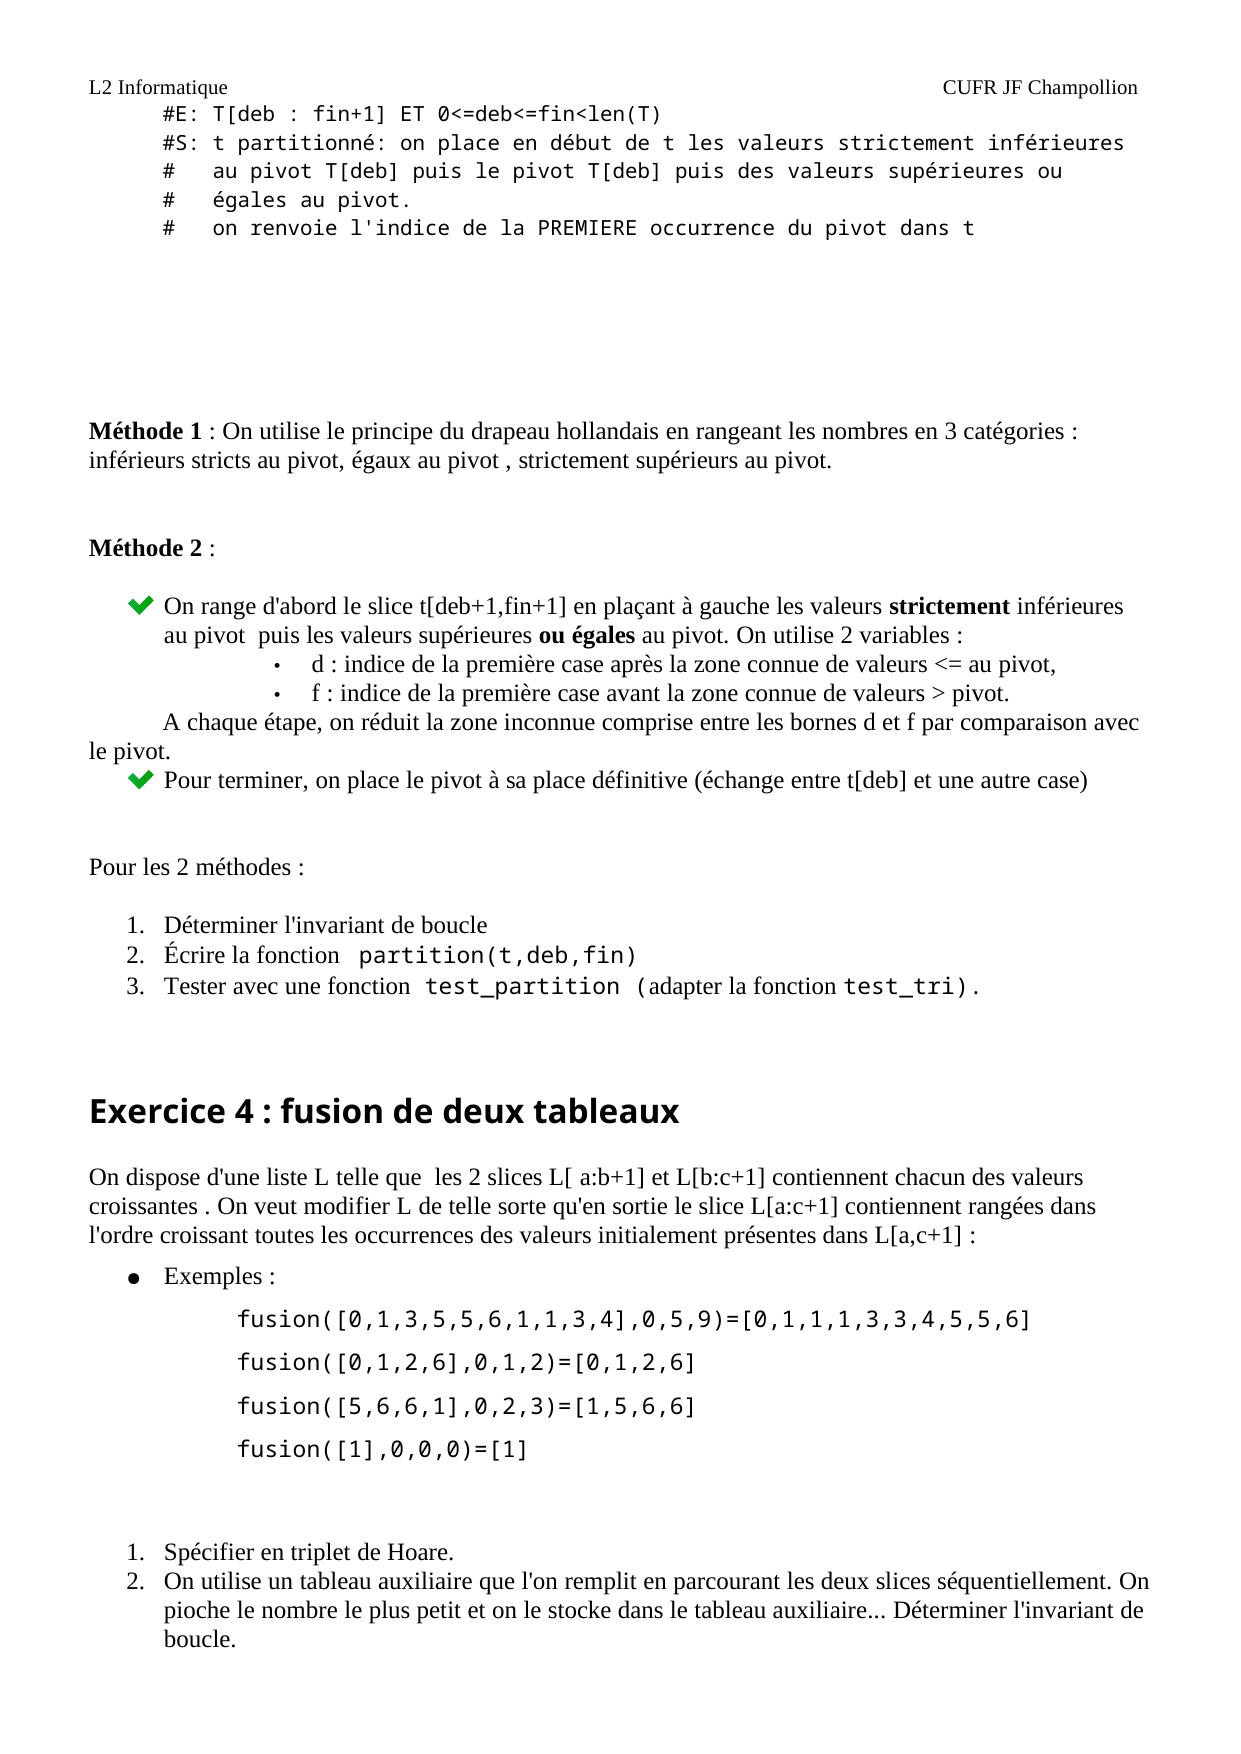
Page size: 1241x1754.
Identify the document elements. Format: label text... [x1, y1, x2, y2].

list Tester avec une fonction test_partition (adapter la fonction test_tri). [126, 970, 1151, 1001]
text Exercice 4 : fusion de deux tableaux [89, 1087, 1151, 1133]
text # égales au pivot. [89, 185, 1151, 213]
list Pour terminer, on place le pivot à sa place définitive (échange entre t[deb] et une autre case) [126, 765, 1151, 794]
text # on renvoie l'indice de la PREMIERE occurrence du pivot dans t [89, 213, 1151, 242]
text A chaque étape, on réduit la zone inconnue comprise entre les bornes d et f par comparaison avec le pivot. [89, 707, 1151, 765]
text Méthode 1 : On utilise le principe du drapeau hollandais en rangeant les nombres en 3 catégories : inférieurs stricts au pivot, égaux au pivot , strictement supérieurs au pivot. [89, 416, 1151, 474]
text Méthode 2 : [89, 532, 1151, 561]
text #E: T[deb : fin+1] ET 0<=deb<=fin<len(T) [89, 99, 1151, 128]
list Déterminer l'invariant de boucle [126, 910, 1151, 939]
list Écrire la fonction partition(t,deb,fin) [126, 939, 1151, 970]
text On dispose d'une liste L telle que les 2 slices L[ a:b+1] et L[b:c+1] contiennent chacun des valeurs croissantes . On veut modifier L de telle sorte qu'en sortie le slice L[a:c+1] contiennent rangées dans l'ordre croissant toutes les occurrences des valeurs initialement présentes dans L[a,c+1] : [89, 1162, 1151, 1249]
list d : indice de la première case après la zone connue de valeurs <= au pivot, [274, 649, 1151, 678]
text fusion([0,1,2,6],0,1,2)=[0,1,2,6] [89, 1346, 1151, 1377]
text fusion([0,1,3,5,5,6,1,1,3,4],0,5,9)=[0,1,1,1,3,3,4,5,5,6] [89, 1303, 1151, 1334]
list Exemples : [126, 1261, 1151, 1290]
list On utilise un tableau auxiliaire que l'on remplit en parcourant les deux slices séquentiellement. On pioche le nombre le plus petit et on le stocke dans le tableau auxiliaire... Déterminer l'invariant de boucle. [126, 1566, 1151, 1653]
text #S: t partitionné: on place en début de t les valeurs strictement inférieures # au pivot T[deb] puis le pivot T[deb] puis des valeurs supérieures ou [89, 128, 1151, 185]
list Spécifier en triplet de Hoare. [126, 1537, 1151, 1566]
text fusion([1],0,0,0)=[1] [89, 1433, 1151, 1464]
list f : indice de la première case avant la zone connue de valeurs > pivot. [274, 678, 1151, 707]
list On range d'abord le slice t[deb+1,fin+1] en plaçant à gauche les valeurs strictement inférieures au pivot puis les valeurs supérieures ou égales au pivot. On utilise 2 variables : [126, 591, 1151, 649]
text Pour les 2 méthodes : [89, 852, 1151, 881]
text fusion([5,6,6,1],0,2,3)=[1,5,6,6] [89, 1390, 1151, 1421]
